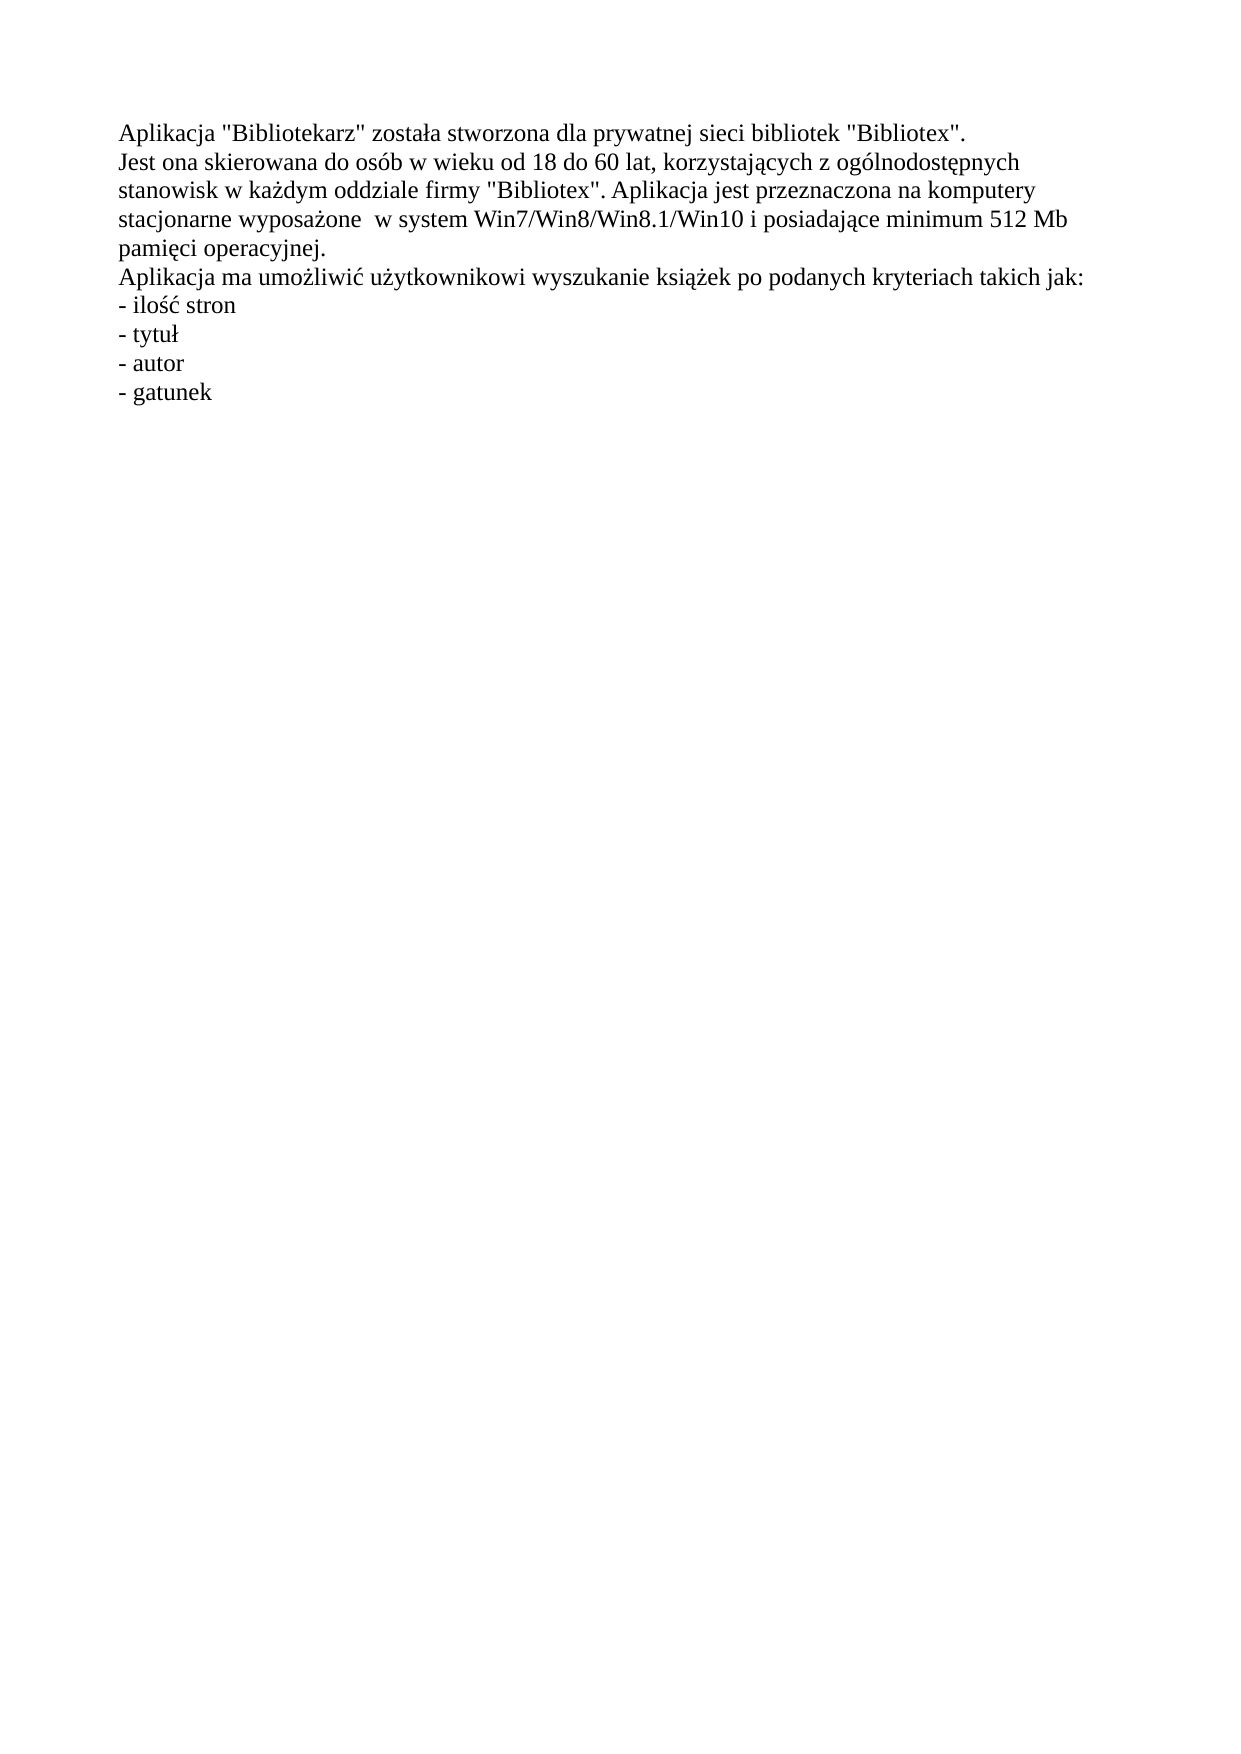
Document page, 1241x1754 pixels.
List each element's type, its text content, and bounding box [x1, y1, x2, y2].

text - ilość stron [118, 291, 1122, 319]
text - tytuł [118, 319, 1122, 348]
text Aplikacja ma umożliwić użytkownikowi wyszukanie książek po podanych kryteriach takich jak: [118, 262, 1122, 291]
text Jest ona skierowana do osób w wieku od 18 do 60 lat, korzystających z ogólnodostępnych stanowisk w każdym oddziale firmy "Bibliotex". Aplikacja jest przeznaczona na komputery stacjonarne wyposażone w system Win7/Win8/Win8.1/Win10 i posiadające minimum 512 Mb pamięci operacyjnej. [118, 147, 1122, 262]
text Aplikacja "Bibliotekarz" została stworzona dla prywatnej sieci bibliotek "Bibliotex". [118, 118, 1122, 147]
text - autor [118, 348, 1122, 377]
text - gatunek [118, 377, 1122, 406]
